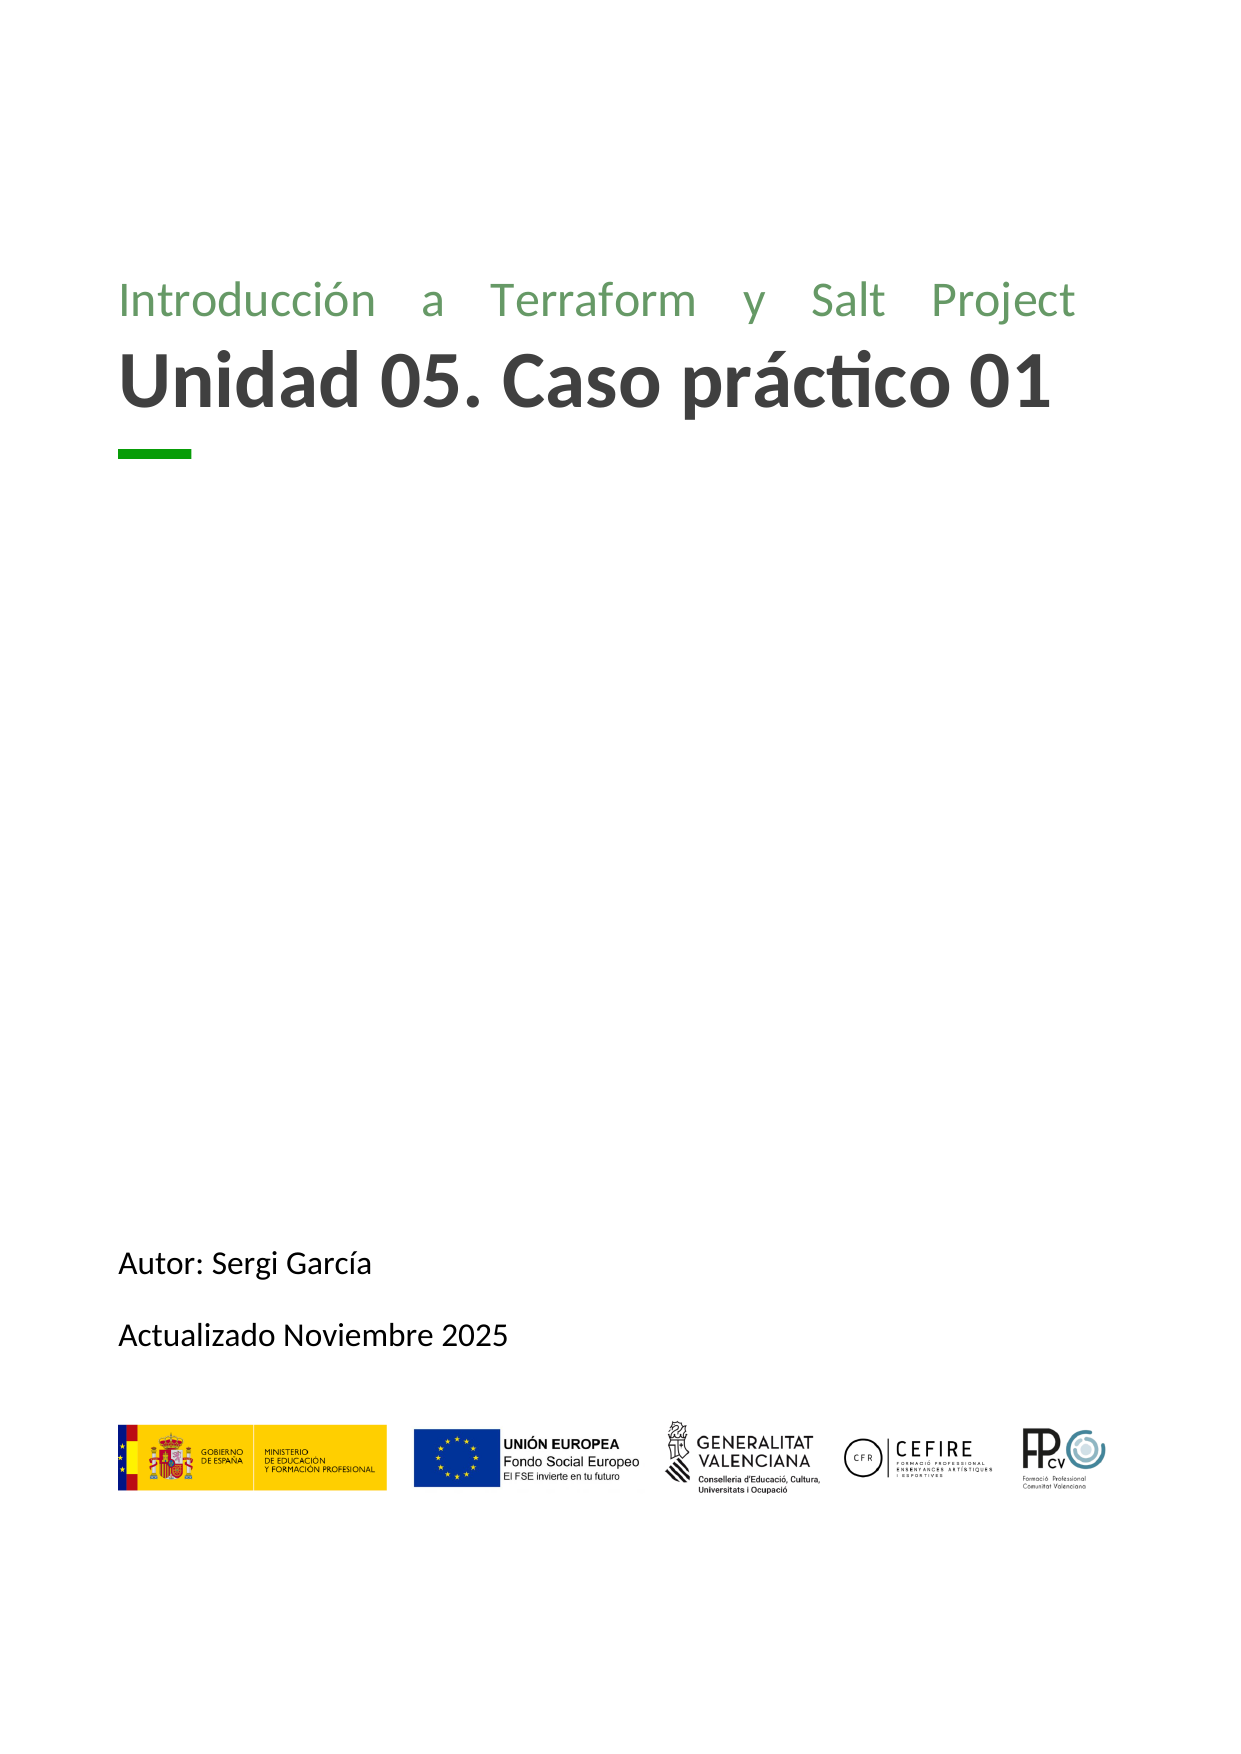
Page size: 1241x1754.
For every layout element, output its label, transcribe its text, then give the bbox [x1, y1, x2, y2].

picture [118, 1420, 1123, 1494]
text Actualizado Noviembre 2025 [118, 1313, 1122, 1354]
title Introducción a Terraform y Salt Project Unidad 05. Caso práctico 01 [118, 268, 1122, 428]
picture [118, 449, 192, 459]
text Autor: Sergi García [118, 1242, 1122, 1283]
